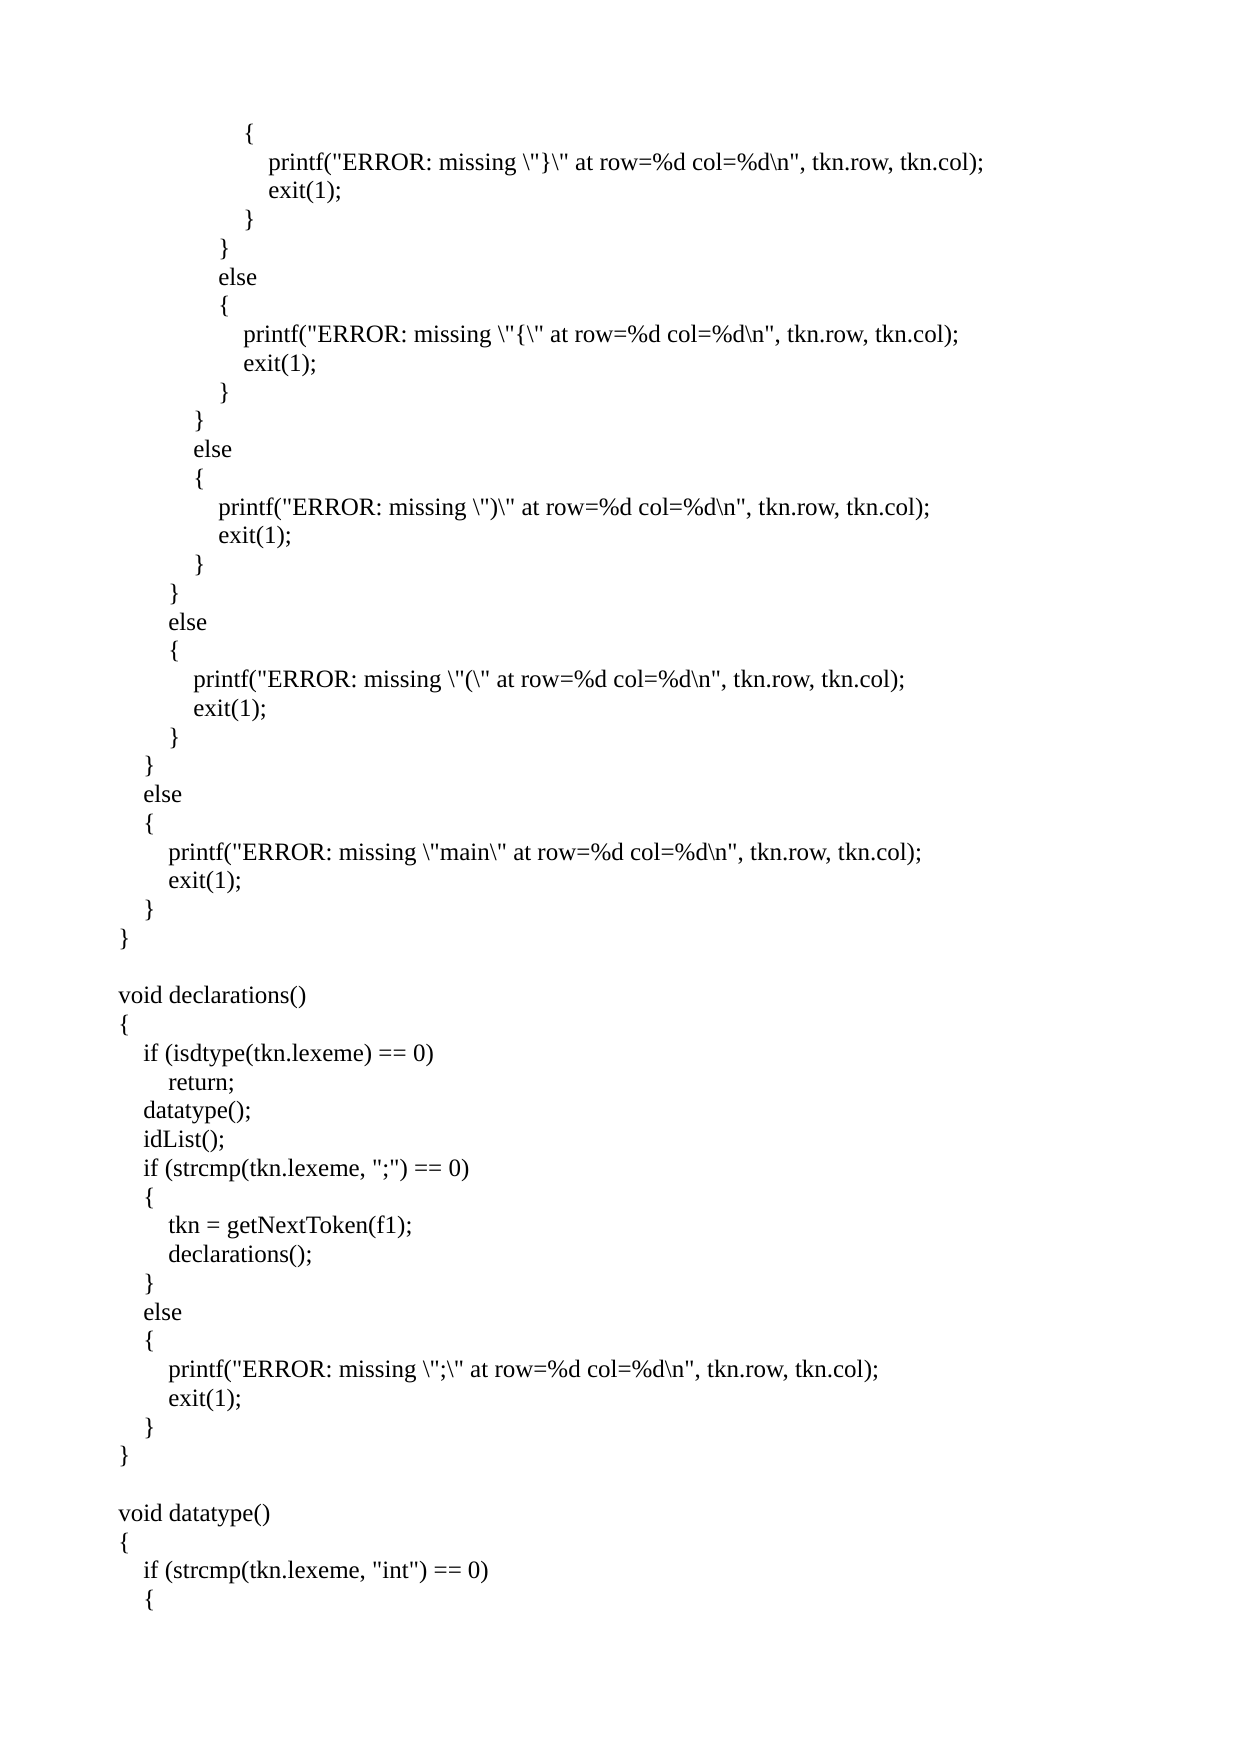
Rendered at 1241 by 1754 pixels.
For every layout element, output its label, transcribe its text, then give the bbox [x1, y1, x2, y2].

text exit(1); [118, 176, 1122, 204]
text else [118, 434, 1122, 463]
text } [118, 578, 1122, 607]
text printf("ERROR: missing \"(\" at row=%d col=%d\n", tkn.row, tkn.col); [118, 664, 1122, 693]
text } [118, 406, 1122, 434]
text { [118, 636, 1122, 664]
text } [118, 751, 1122, 779]
text { [118, 1009, 1122, 1038]
text exit(1); [118, 521, 1122, 549]
text else [118, 262, 1122, 291]
text if (strcmp(tkn.lexeme, ";") == 0) [118, 1153, 1122, 1182]
text exit(1); [118, 348, 1122, 377]
text void datatype() [118, 1498, 1122, 1527]
text else [118, 607, 1122, 636]
text { [118, 1527, 1122, 1556]
text datatype(); [118, 1096, 1122, 1124]
text else [118, 779, 1122, 808]
text } [118, 377, 1122, 406]
text declarations(); [118, 1239, 1122, 1268]
text idList(); [118, 1124, 1122, 1153]
text exit(1); [118, 866, 1122, 894]
text exit(1); [118, 693, 1122, 722]
text } [118, 923, 1122, 952]
text { [118, 291, 1122, 319]
text } [118, 894, 1122, 923]
text { [118, 463, 1122, 492]
text else [118, 1297, 1122, 1326]
text printf("ERROR: missing \"main\" at row=%d col=%d\n", tkn.row, tkn.col); [118, 837, 1122, 866]
text if (strcmp(tkn.lexeme, "int") == 0) [118, 1556, 1122, 1584]
text void declarations() [118, 981, 1122, 1009]
text } [118, 722, 1122, 751]
text } [118, 549, 1122, 578]
text } [118, 1268, 1122, 1297]
text return; [118, 1067, 1122, 1096]
text { [118, 1326, 1122, 1354]
text { [118, 1182, 1122, 1211]
text } [118, 204, 1122, 233]
text printf("ERROR: missing \";\" at row=%d col=%d\n", tkn.row, tkn.col); [118, 1354, 1122, 1383]
text { [118, 1584, 1122, 1613]
text } [118, 233, 1122, 262]
text if (isdtype(tkn.lexeme) == 0) [118, 1038, 1122, 1067]
text printf("ERROR: missing \")\" at row=%d col=%d\n", tkn.row, tkn.col); [118, 492, 1122, 521]
text } [118, 1441, 1122, 1469]
text { [118, 118, 1122, 147]
text printf("ERROR: missing \"}\" at row=%d col=%d\n", tkn.row, tkn.col); [118, 147, 1122, 176]
text } [118, 1412, 1122, 1441]
text tkn = getNextToken(f1); [118, 1211, 1122, 1239]
text printf("ERROR: missing \"{\" at row=%d col=%d\n", tkn.row, tkn.col); [118, 319, 1122, 348]
text { [118, 808, 1122, 837]
text exit(1); [118, 1383, 1122, 1412]
